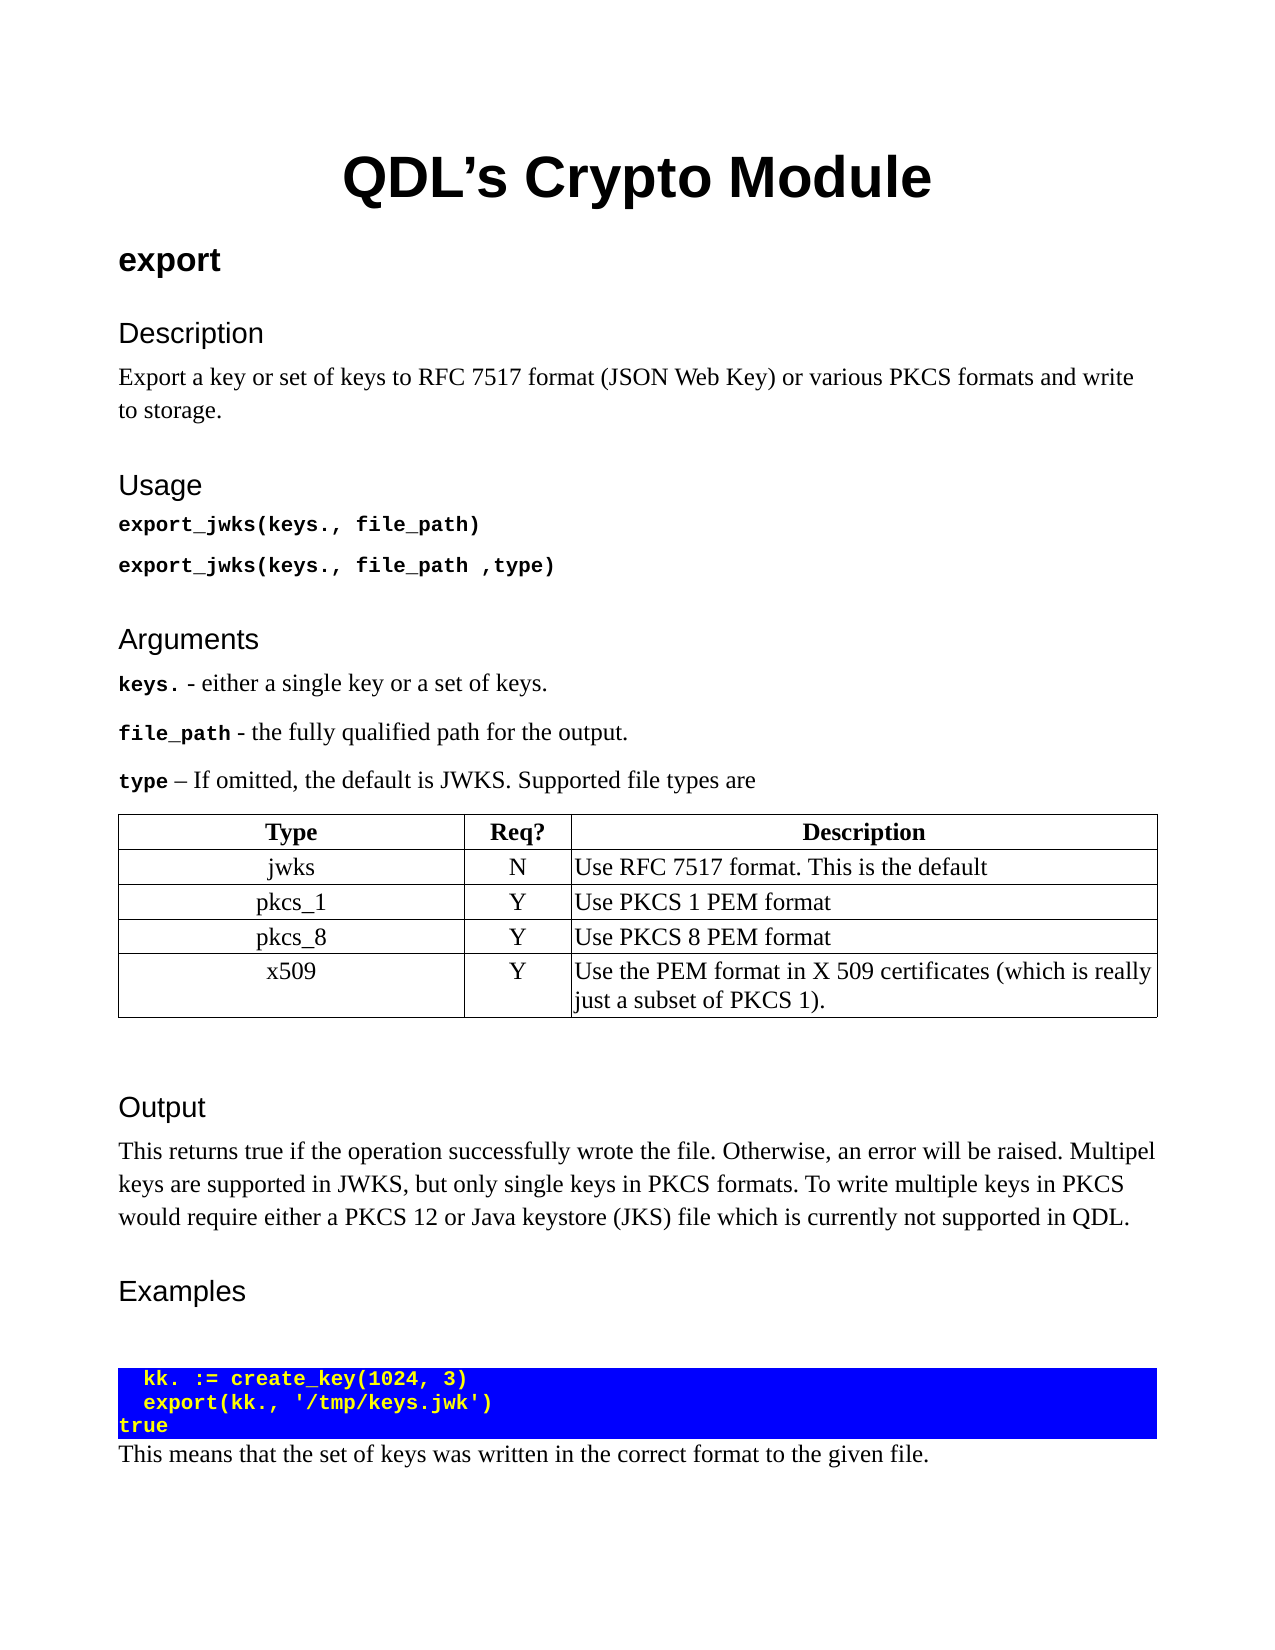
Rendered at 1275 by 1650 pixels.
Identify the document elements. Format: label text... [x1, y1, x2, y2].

text file_path - the fully qualified path for the output. [118, 717, 1157, 746]
table_cell pkcs_8 [119, 920, 464, 953]
subtitle Description [118, 316, 1157, 349]
table_cell jwks [119, 850, 464, 883]
text export(kk., '/tmp/keys.jwk') [118, 1392, 1157, 1415]
table_header Type [119, 815, 464, 849]
table_cell Use PKCS 1 PEM format [572, 885, 1157, 918]
table_cell Use the PEM format in X 509 certificates (which is really just a subset of PKCS 1). [572, 954, 1157, 1017]
table_cell Y [465, 954, 571, 1017]
table_header Description [572, 815, 1157, 849]
subtitle Arguments [118, 622, 1157, 656]
table_cell Use RFC 7517 format. This is the default [572, 850, 1157, 883]
text true [118, 1415, 1157, 1439]
table_cell Y [465, 920, 571, 953]
table_cell x509 [119, 954, 464, 1017]
text type – If omitted, the default is JWKS. Supported file types are [118, 765, 1157, 795]
text This returns true if the operation successfully wrote the file. Otherwise, an error will be raised. Multipel keys are supported in JWKS, but only single keys in PKCS formats. To write multiple keys in PKCS would require either a PKCS 12 or Java keystore (JKS) file which is currently not supported in QDL. [118, 1136, 1157, 1231]
text export_jwks(keys., file_path) [118, 513, 1157, 537]
subtitle export [118, 240, 1157, 278]
table_cell Y [465, 885, 571, 918]
text keys. - either a single key or a set of keys. [118, 668, 1157, 698]
table_cell pkcs_1 [119, 885, 464, 918]
subtitle Examples [118, 1274, 1157, 1308]
subtitle Output [118, 1090, 1157, 1123]
text This means that the set of keys was written in the correct format to the given file. [118, 1439, 1157, 1468]
table_cell N [465, 850, 571, 883]
subtitle Usage [118, 467, 1157, 501]
text export_jwks(keys., file_path ,type) [118, 555, 1157, 579]
table_header Req? [465, 815, 571, 849]
text kk. := create_key(1024, 3) [118, 1368, 1157, 1392]
text Export a key or set of keys to RFC 7517 format (JSON Web Key) or various PKCS formats and write to storage. [118, 362, 1157, 424]
table_cell Use PKCS 8 PEM format [572, 920, 1157, 953]
